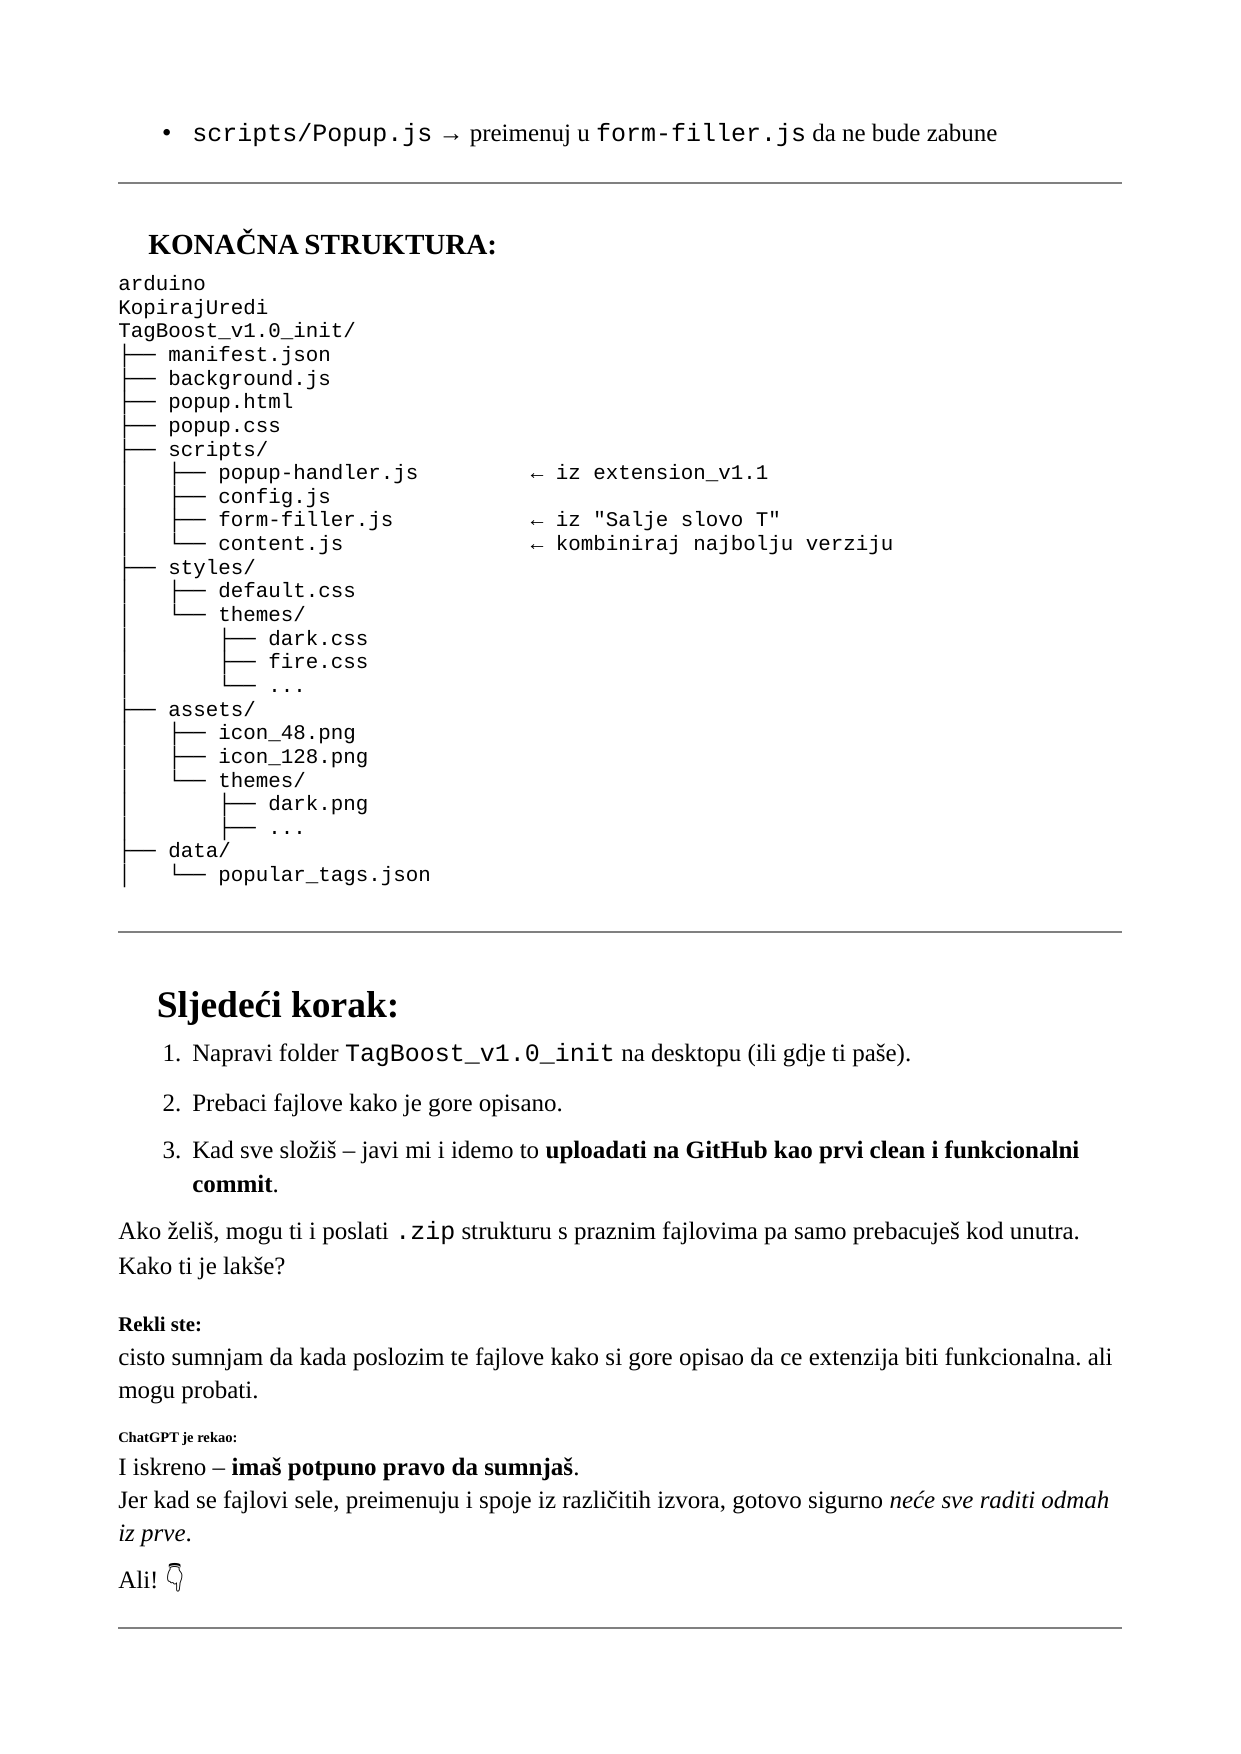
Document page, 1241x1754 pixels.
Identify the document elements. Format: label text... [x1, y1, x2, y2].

text │ └── ... [118, 675, 1122, 699]
text │ └── themes/ [118, 769, 1122, 793]
text │ ├── fire.css [118, 651, 1122, 675]
text I iskreno – imaš potpuno pravo da sumnjaš. 💯 Jer kad se fajlovi sele, preimenuju i spoje iz različitih izvora, gotovo sigurno neće sve raditi odmah iz prve. [118, 1452, 1122, 1546]
text ├── scripts/ [118, 438, 1122, 462]
subtitle ChatGPT je rekao: [118, 1429, 1122, 1445]
text ├── assets/ [125, 699, 1122, 722]
list Prebaci fajlove kako je gore opisano. [162, 1088, 1122, 1117]
text │ ├── form-filler.js ← iz "Salje slovo T" [118, 509, 1122, 533]
text │ └── content.js ← kombiniraj najbolju verziju [118, 533, 1122, 557]
text │ ├── dark.css [225, 628, 1122, 651]
text Ali! 👇 [118, 1565, 1122, 1594]
list Kad sve složiš – javi mi i idemo to uploadati na GitHub kao prvi clean i funkcionalni commit. [162, 1136, 1122, 1197]
text │ ├── icon_128.png [125, 746, 174, 769]
text │ ├── icon_128.png [175, 746, 1122, 769]
text │ ├── config.js [175, 486, 1122, 509]
list scripts/Popup.js → preimenuj u form-filler.js da ne bude zabune [162, 118, 1122, 149]
text │ ├── icon_48.png [118, 722, 1122, 746]
text KopirajUredi [118, 297, 1122, 320]
text ├── manifest.json [118, 344, 1122, 368]
text │ ├── config.js [125, 486, 174, 509]
subtitle Rekli ste: [118, 1311, 1122, 1336]
text │ ├── dark.png [118, 793, 1122, 817]
text │ └── themes/ [118, 604, 1122, 628]
text ├── background.js [125, 368, 1122, 391]
text TagBoost_v1.0_init/ [118, 320, 1122, 344]
text │ ├── dark.css [125, 628, 224, 651]
text ├── popup.css [125, 415, 1122, 438]
text arduino [118, 273, 1122, 297]
text │ ├── popup-handler.js ← iz extension_v1.1 [118, 462, 1122, 486]
list Napravi folder TagBoost_v1.0_init na desktopu (ili gdje ti paše). [162, 1038, 1122, 1069]
text ├── data/ [118, 841, 1122, 864]
text Ako želiš, mogu ti i poslati .zip strukturu s praznim fajlovima pa samo prebacuješ kod unutra. Kako ti je lakše? [118, 1216, 1122, 1280]
text │ └── popular_tags.json [118, 864, 1122, 888]
text cisto sumnjam da kada poslozim te fajlove kako si gore opisao da ce extenzija biti funkcionalna. ali mogu probati. [118, 1342, 1122, 1403]
subtitle ✅ Sljedeći korak: [118, 982, 1122, 1026]
subtitle 📂 KONAČNA STRUKTURA: [118, 227, 1122, 261]
text ├── popup.html [118, 391, 1122, 415]
text ├── styles/ [125, 557, 1122, 580]
text │ ├── default.css [118, 580, 1122, 604]
text │ ├── ... [125, 817, 1122, 841]
